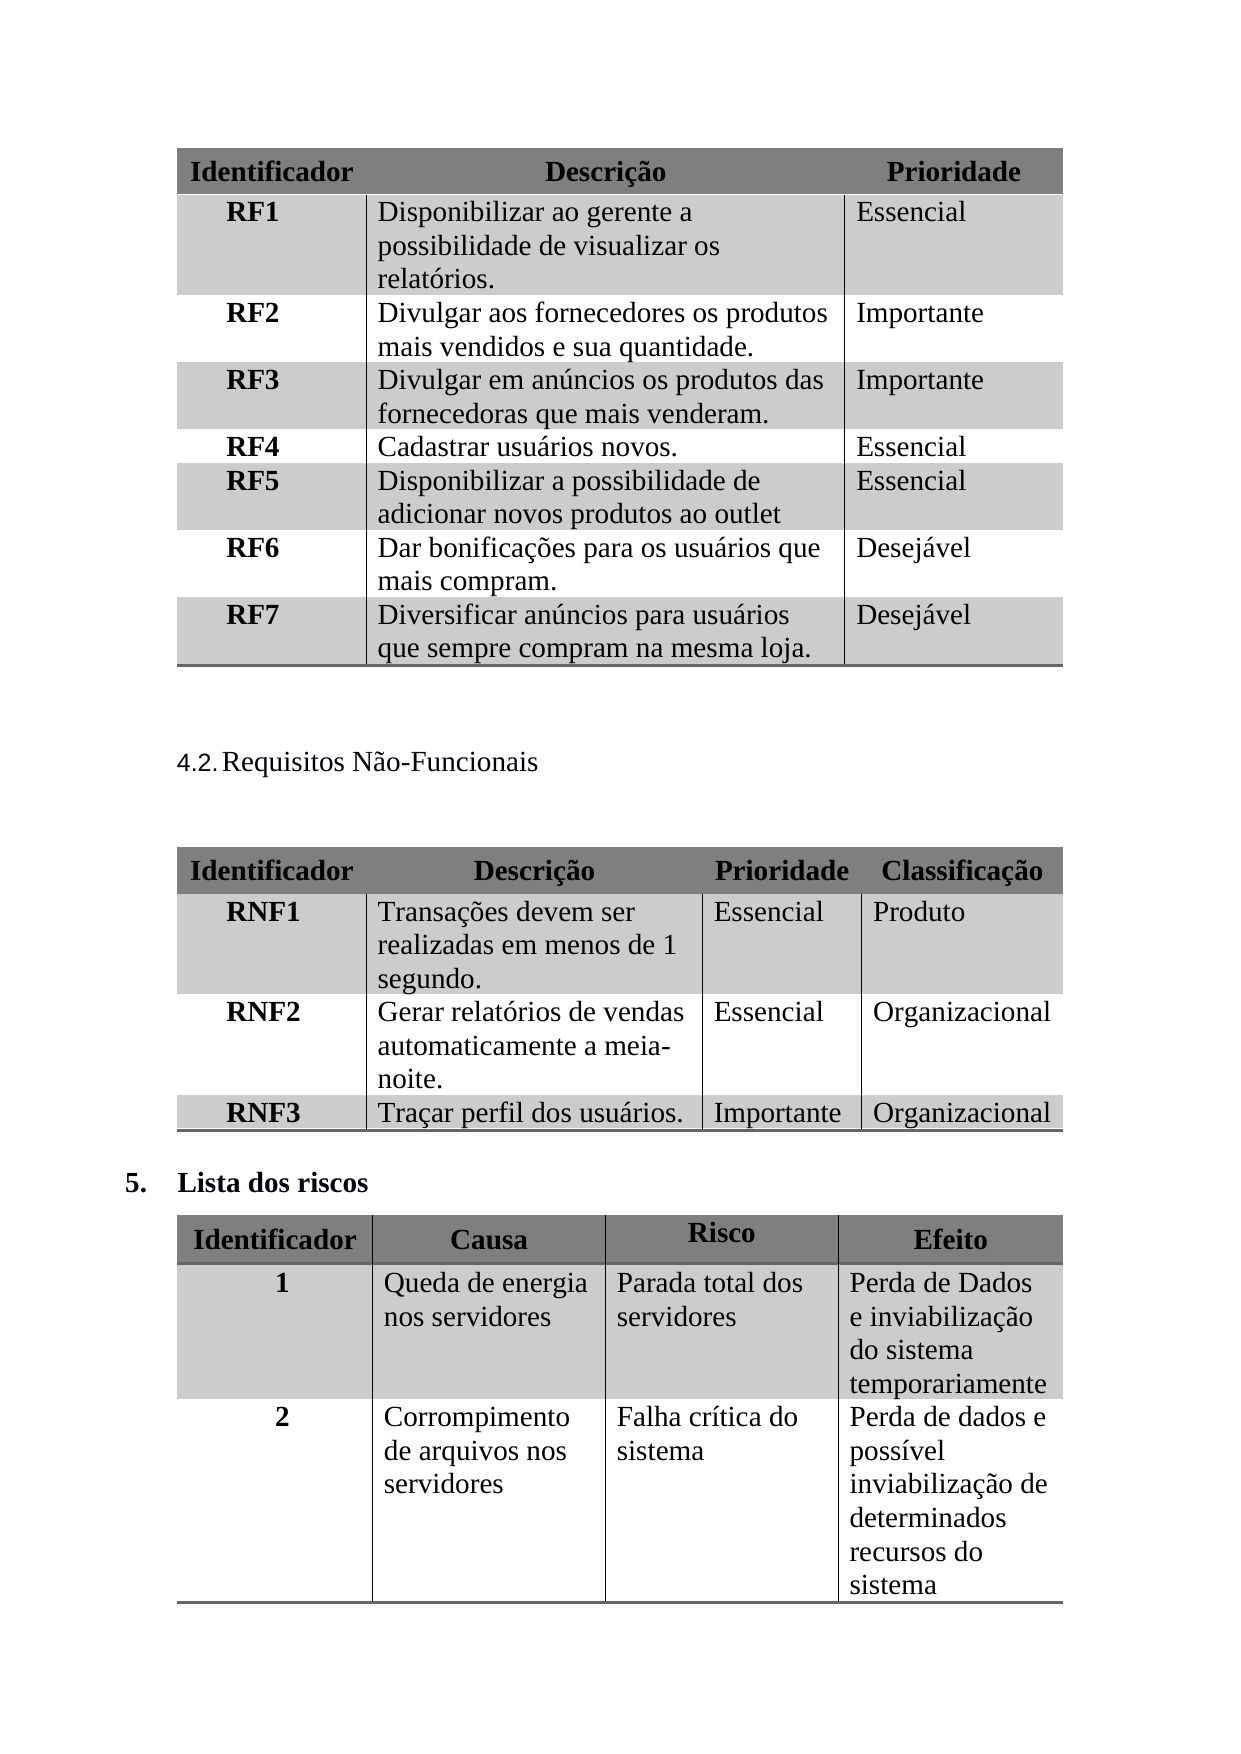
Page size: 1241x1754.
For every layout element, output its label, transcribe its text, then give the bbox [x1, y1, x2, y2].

subtitle Lista dos riscos [125, 1165, 1063, 1199]
table_cell [177, 362, 366, 429]
table_cell Parada total dos servidores [606, 1265, 838, 1399]
table_header Causa [373, 1215, 605, 1262]
table_cell [177, 994, 366, 1095]
table_cell Importante [845, 295, 1063, 362]
table_cell Falha crítica do sistema [606, 1400, 838, 1601]
table_cell [177, 463, 366, 530]
table_cell Produto [862, 894, 1063, 994]
table_header Descrição [366, 847, 702, 894]
table_cell Essencial [845, 463, 1063, 530]
table_cell Essencial [703, 994, 861, 1095]
table_cell Desejável [845, 530, 1063, 597]
table_cell Cadastrar usuários novos. [367, 429, 844, 463]
table_header Classificação [862, 847, 1063, 894]
table_header Identificador [177, 1215, 372, 1262]
table_cell Gerar relatórios de vendas automaticamente a meia-noite. [367, 994, 702, 1095]
table_cell Divulgar em anúncios os produtos das fornecedoras que mais venderam. [367, 362, 844, 429]
table_cell Disponibilizar ao gerente a possibilidade de visualizar os relatórios. [367, 195, 844, 295]
table_cell Queda de energia nos servidores [373, 1265, 605, 1399]
table_header Efeito [839, 1215, 1063, 1262]
table_cell Importante [845, 362, 1063, 429]
table_header Risco [606, 1215, 838, 1262]
table_cell [177, 894, 366, 994]
table_cell [177, 597, 366, 664]
table_cell [177, 1400, 372, 1601]
table_cell Essencial [845, 429, 1063, 463]
table_cell [177, 195, 366, 295]
table_cell Divulgar aos fornecedores os produtos mais vendidos e sua quantidade. [367, 295, 844, 362]
table_header Identificador [177, 148, 366, 194]
table_cell Corrompimento de arquivos nos servidores [373, 1400, 605, 1601]
table_cell Essencial [845, 195, 1063, 295]
table_cell [177, 1095, 366, 1128]
table_cell [177, 429, 366, 463]
table_cell [177, 530, 366, 597]
table_cell Desejável [845, 597, 1063, 664]
table_cell Dar bonificações para os usuários que mais compram. [367, 530, 844, 597]
table_header Identificador [177, 847, 366, 894]
table_cell Organizacional [862, 994, 1063, 1095]
subtitle Requisitos Não-Funcionais [177, 744, 1063, 777]
table_cell Transações devem ser realizadas em menos de 1 segundo. [367, 894, 702, 994]
table_header Prioridade [845, 148, 1063, 194]
table_cell Perda de Dados e inviabilização do sistema temporariamente [839, 1265, 1063, 1399]
table_cell Essencial [703, 894, 861, 994]
table_cell Organizacional [862, 1095, 1063, 1128]
table_cell [177, 295, 366, 362]
table_cell Traçar perfil dos usuários. [367, 1095, 702, 1128]
table_cell Perda de dados e possível inviabilização de determinados recursos do sistema [839, 1400, 1063, 1601]
table_cell Importante [703, 1095, 861, 1128]
table_header Prioridade [702, 847, 862, 894]
table_cell [177, 1265, 372, 1399]
table_header Descrição [366, 148, 845, 194]
table_cell Diversificar anúncios para usuários que sempre compram na mesma loja. [367, 597, 844, 664]
table_cell Disponibilizar a possibilidade de adicionar novos produtos ao outlet [367, 463, 844, 530]
